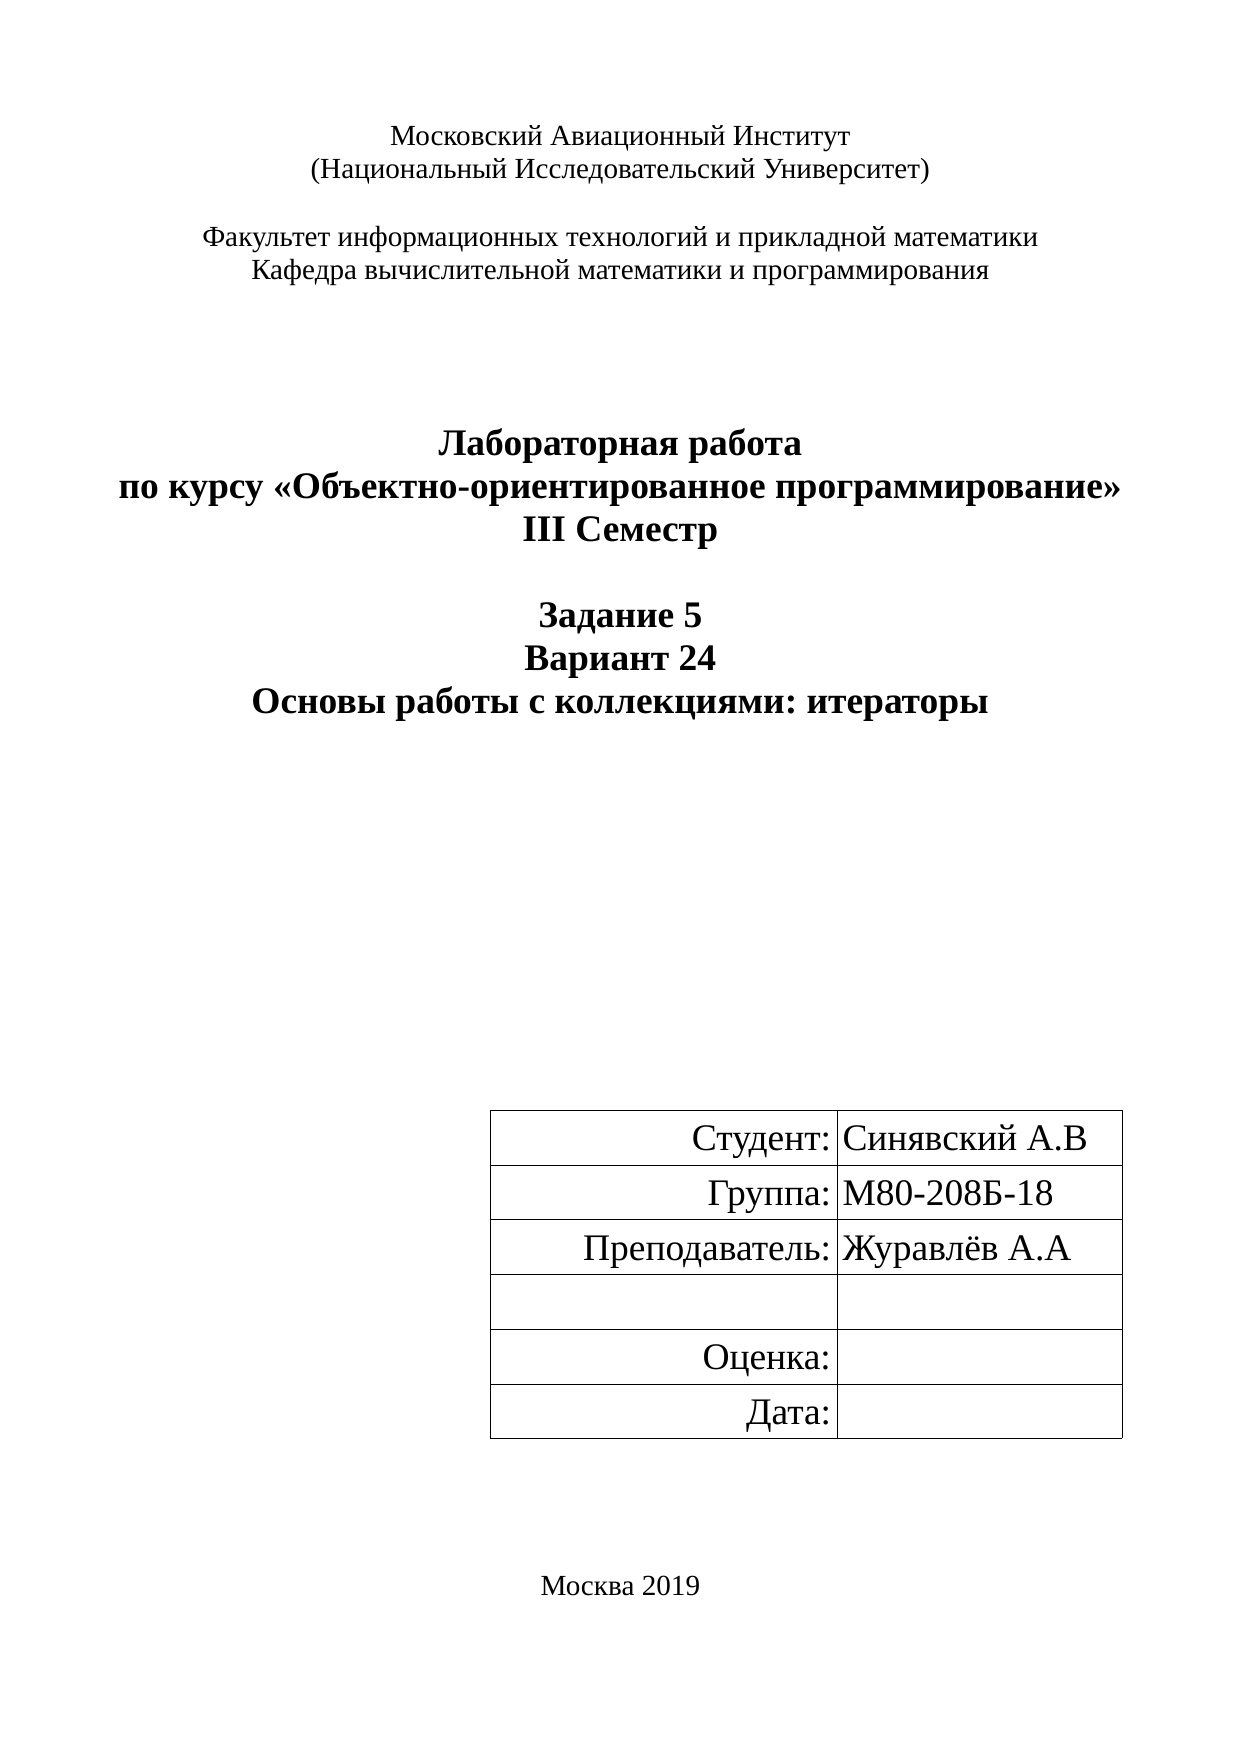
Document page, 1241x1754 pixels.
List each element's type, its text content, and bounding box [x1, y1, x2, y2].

table_cell Преподаватель: [491, 1220, 837, 1274]
table_cell [491, 1275, 837, 1329]
text Московский Авиационный Институт [118, 118, 1122, 152]
table_cell М80-208Б-18 [838, 1166, 1122, 1219]
text Кафедра вычислительной математики и программирования [118, 252, 1122, 286]
text Москва 2019 [118, 1568, 1122, 1601]
text по курсу «Объектно-ориентированное программирование» [118, 463, 1122, 506]
table_header Синявский А.В [838, 1111, 1122, 1165]
table_cell Группа: [491, 1166, 837, 1219]
text Задание 5 [118, 592, 1122, 636]
table_cell [838, 1385, 1122, 1438]
table_cell [838, 1275, 1122, 1329]
text III Семестр [118, 506, 1122, 549]
text Вариант 24 [118, 636, 1122, 679]
text Факультет информационных технологий и прикладной математики [118, 219, 1122, 252]
table_cell Дата: [491, 1385, 837, 1438]
table_cell [838, 1330, 1122, 1383]
text Основы работы с коллекциями: итераторы [118, 679, 1122, 722]
table_header Студент: [491, 1111, 837, 1165]
table_cell Оценка: [491, 1330, 837, 1383]
text (Национальный Исследовательский Университет) [118, 152, 1122, 185]
text Лабораторная работа [118, 420, 1122, 463]
table_cell Журавлёв А.А [838, 1220, 1122, 1274]
